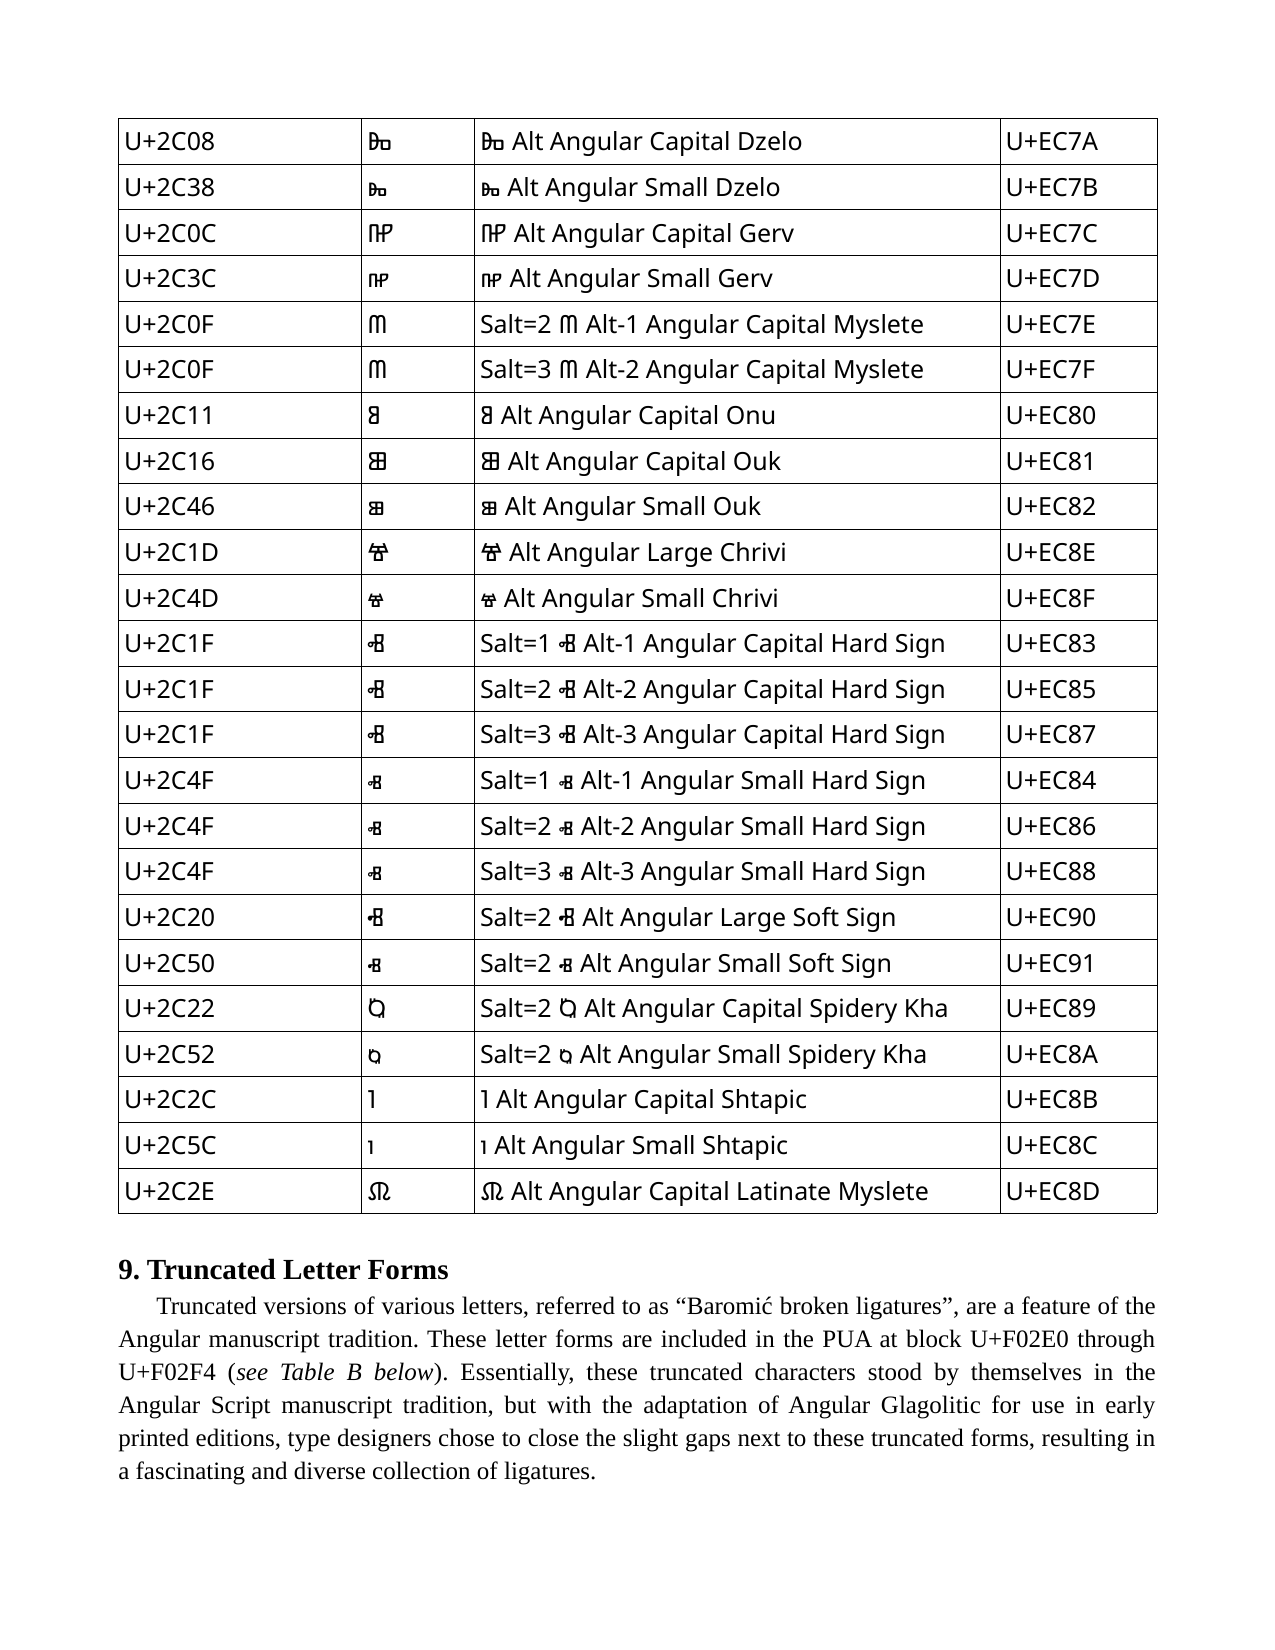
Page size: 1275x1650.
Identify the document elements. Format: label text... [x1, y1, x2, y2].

table_cell Ⱆ Alt Angular Capital Ouk [475, 439, 1000, 483]
table_cell U+EC7B [1001, 165, 1157, 209]
table_cell Ⱞ Alt Angular Capital Latinate Myslete [475, 1169, 1000, 1213]
table_cell Ⰼ [362, 210, 474, 255]
table_cell U+2C3C [119, 256, 361, 301]
table_cell U+EC7F [1001, 347, 1157, 392]
table_cell Ⰼ Alt Angular Capital Gerv [475, 210, 1000, 255]
table_cell U+2C0C [119, 210, 361, 255]
table_cell U+2C4F [119, 758, 361, 802]
table_cell U+2C46 [119, 484, 361, 529]
table_cell U+2C2C [119, 1077, 361, 1122]
table_cell Ⱐ [362, 895, 474, 939]
table_cell U+EC90 [1001, 895, 1157, 939]
table_cell Salt=1 ⱏ Alt-1 Angular Small Hard Sign [475, 758, 1000, 802]
table_cell ⱒ [362, 1032, 474, 1076]
table_cell Salt=2 ⱏ Alt-2 Angular Small Hard Sign [475, 804, 1000, 848]
table_cell U+2C08 [119, 119, 361, 164]
table_cell Salt=3 Ⰿ Alt-2 Angular Capital Myslete [475, 347, 1000, 392]
table_cell Salt=2 ⱐ Alt Angular Small Soft Sign [475, 940, 1000, 985]
table_cell ⰼ [362, 256, 474, 301]
table_cell U+EC8F [1001, 575, 1157, 620]
table_cell ⰼ Alt Angular Small Gerv [475, 256, 1000, 301]
table_cell U+EC82 [1001, 484, 1157, 529]
table_cell ⱍ Alt Angular Small Chrivi [475, 575, 1000, 620]
table_cell U+2C20 [119, 895, 361, 939]
table_cell Ⱍ [362, 530, 474, 574]
table_cell Ⱒ [362, 986, 474, 1031]
table_cell U+2C5C [119, 1123, 361, 1167]
table_cell U+2C1F [119, 667, 361, 711]
table_cell Ⰿ [362, 302, 474, 346]
table_cell ⱜ [362, 1123, 474, 1167]
table_cell Salt=3 Ⱏ Alt-3 Angular Capital Hard Sign [475, 712, 1000, 757]
table_cell U+EC8C [1001, 1123, 1157, 1167]
table_cell U+EC80 [1001, 393, 1157, 437]
table_cell ⰸ Alt Angular Small Dzelo [475, 165, 1000, 209]
table_cell U+2C1D [119, 530, 361, 574]
table_cell Ⱏ [362, 667, 474, 711]
table_cell ⱏ [362, 849, 474, 894]
table_cell U+EC84 [1001, 758, 1157, 802]
table_cell Ⱜ [362, 1077, 474, 1122]
table_cell Salt=2 Ⱏ Alt-2 Angular Capital Hard Sign [475, 667, 1000, 711]
table_cell Salt=3 ⱏ Alt-3 Angular Small Hard Sign [475, 849, 1000, 894]
table_cell U+EC81 [1001, 439, 1157, 483]
table_cell Salt=1 Ⱏ Alt-1 Angular Capital Hard Sign [475, 621, 1000, 666]
table_cell ⱏ [362, 758, 474, 802]
table_cell U+2C1F [119, 621, 361, 666]
table_cell Ⰸ [362, 119, 474, 164]
table_cell U+2C50 [119, 940, 361, 985]
table_cell U+2C22 [119, 986, 361, 1031]
table_cell U+2C16 [119, 439, 361, 483]
table_cell U+2C2E [119, 1169, 361, 1213]
table_cell Ⰿ [362, 347, 474, 392]
table_cell Ⱁ Alt Angular Capital Onu [475, 393, 1000, 437]
text Truncated versions of various letters, referred to as “Baromić broken ligatures”, are a feature of the Angular manuscript tradition. These letter forms are included in the PUA at block U+F02E0 through U+F02F4 (see Table B below). Essentially, these truncated characters stood by themselves in the Angular Script manuscript tradition, but with the adaptation of Angular Glagolitic for use in early printed editions, type designers chose to close the slight gaps next to these truncated forms, resulting in a fascinating and diverse collection of ligatures. [118, 1291, 1157, 1485]
table_cell U+EC91 [1001, 940, 1157, 985]
table_cell U+EC8E [1001, 530, 1157, 574]
table_cell U+2C4F [119, 849, 361, 894]
table_cell ⱜ Alt Angular Small Shtapic [475, 1123, 1000, 1167]
table_cell U+2C1F [119, 712, 361, 757]
table_cell Ⱜ Alt Angular Capital Shtapic [475, 1077, 1000, 1122]
table_cell Salt=2 Ⱐ Alt Angular Large Soft Sign [475, 895, 1000, 939]
table_cell U+EC7D [1001, 256, 1157, 301]
table_cell ⱆ [362, 484, 474, 529]
table_cell U+EC8D [1001, 1169, 1157, 1213]
table_cell Salt=2 Ⱒ Alt Angular Capital Spidery Kha [475, 986, 1000, 1031]
table_cell Ⱞ [362, 1169, 474, 1213]
table_cell U+EC88 [1001, 849, 1157, 894]
table_cell U+2C38 [119, 165, 361, 209]
table_cell ⰸ [362, 165, 474, 209]
table_cell U+2C4F [119, 804, 361, 848]
table_cell ⱍ [362, 575, 474, 620]
table_cell U+EC7E [1001, 302, 1157, 346]
table_cell U+EC7C [1001, 210, 1157, 255]
table_cell Ⱁ [362, 393, 474, 437]
table_cell U+2C4D [119, 575, 361, 620]
table_cell U+2C0F [119, 347, 361, 392]
table_cell U+EC8A [1001, 1032, 1157, 1076]
text 9. Truncated Letter Forms [118, 1252, 1157, 1286]
table_cell U+EC8B [1001, 1077, 1157, 1122]
table_cell Ⱆ [362, 439, 474, 483]
table_cell Salt=2 Ⰿ Alt-1 Angular Capital Myslete [475, 302, 1000, 346]
table_cell ⱆ Alt Angular Small Ouk [475, 484, 1000, 529]
table_cell U+EC7A [1001, 119, 1157, 164]
table_cell Ⱏ [362, 712, 474, 757]
table_cell Ⱍ Alt Angular Large Chrivi [475, 530, 1000, 574]
table_cell U+2C52 [119, 1032, 361, 1076]
table_cell U+EC87 [1001, 712, 1157, 757]
table_cell Salt=2 ⱒ Alt Angular Small Spidery Kha [475, 1032, 1000, 1076]
table_cell U+EC85 [1001, 667, 1157, 711]
table_cell U+EC83 [1001, 621, 1157, 666]
table_cell Ⱏ [362, 621, 474, 666]
table_cell U+2C0F [119, 302, 361, 346]
table_cell Ⰸ Alt Angular Capital Dzelo [475, 119, 1000, 164]
table_cell ⱏ [362, 804, 474, 848]
table_cell U+2C11 [119, 393, 361, 437]
table_cell U+EC89 [1001, 986, 1157, 1031]
table_cell ⱐ [362, 940, 474, 985]
table_cell U+EC86 [1001, 804, 1157, 848]
